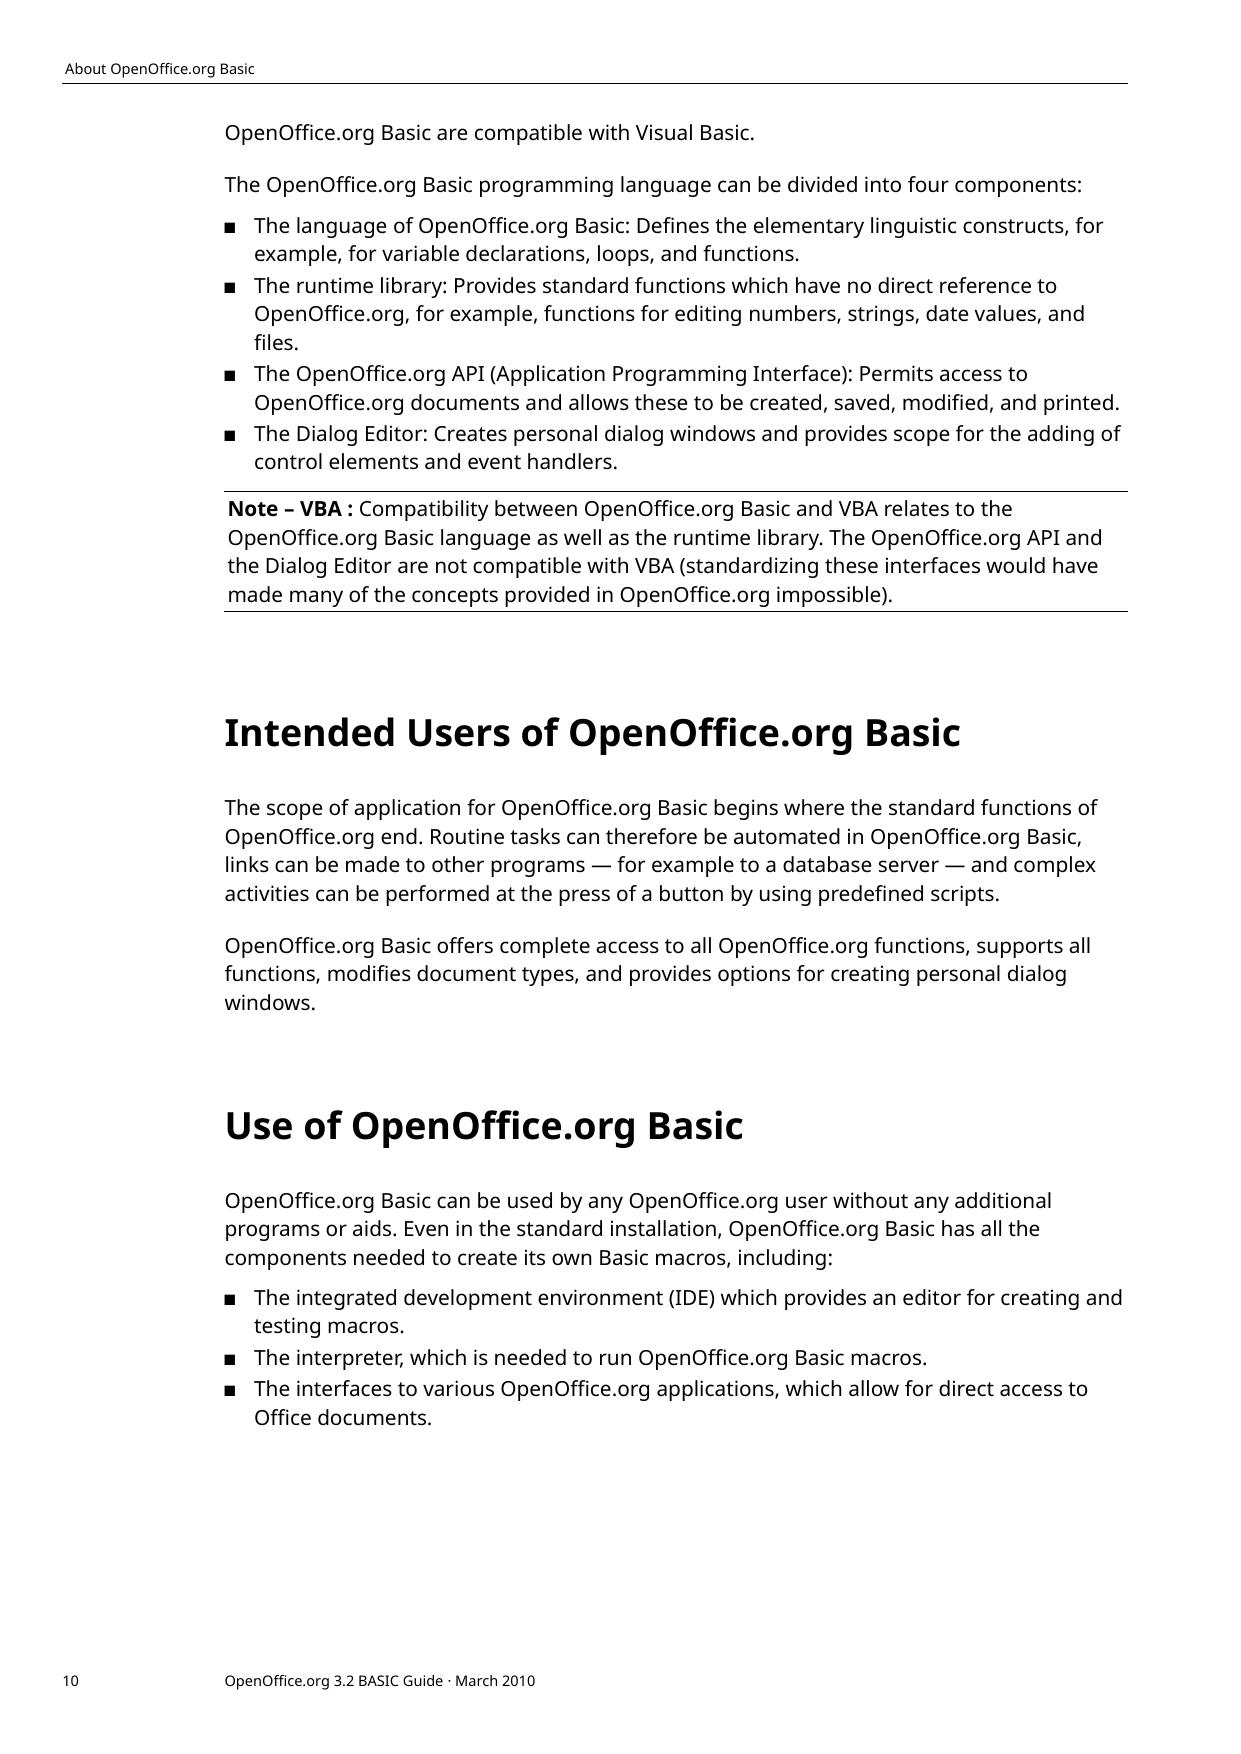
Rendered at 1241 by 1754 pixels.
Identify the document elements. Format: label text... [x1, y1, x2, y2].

text OpenOffice.org Basic can be used by any OpenOffice.org user without any additional programs or aids. Even in the standard installation, OpenOffice.org Basic has all the components needed to create its own Basic macros, including: [224, 1186, 1128, 1271]
text OpenOffice.org Basic offers complete access to all OpenOffice.org functions, supports all functions, modifies document types, and provides options for creating personal dialog windows. [224, 931, 1128, 1016]
list The language of OpenOffice.org Basic: Defines the elementary linguistic constructs, for example, for variable declarations, loops, and functions. [224, 211, 1128, 268]
text The OpenOffice.org Basic programming language can be divided into four components: [224, 171, 1128, 199]
subtitle Use of OpenOffice.org Basic [224, 1099, 1128, 1150]
list The Dialog Editor: Creates personal dialog windows and provides scope for the adding of control elements and event handlers. [224, 419, 1128, 476]
list The integrated development environment (IDE) which provides an editor for creating and testing macros. [224, 1283, 1128, 1340]
text The scope of application for OpenOffice.org Basic begins where the standard functions of OpenOffice.org end. Routine tasks can therefore be automated in OpenOffice.org Basic, links can be made to other programs — for example to a database server — and complex activities can be performed at the press of a button by using predefined scripts. [224, 793, 1128, 907]
list The interfaces to various OpenOffice.org applications, which allow for direct access to Office documents. [224, 1374, 1128, 1431]
text OpenOffice.org Basic are compatible with Visual Basic. [224, 118, 1128, 147]
list VBA : Compatibility between OpenOffice.org Basic and VBA relates to the OpenOffice.org Basic language as well as the runtime library. The OpenOffice.org API and the Dialog Editor are not compatible with VBA (standardizing these interfaces would have made many of the concepts provided in OpenOffice.org impossible). [224, 492, 1128, 611]
list The interpreter, which is needed to run OpenOffice.org Basic macros. [224, 1343, 1128, 1372]
list The runtime library: Provides standard functions which have no direct reference to OpenOffice.org, for example, functions for editing numbers, strings, date values, and files. [224, 271, 1128, 356]
list The OpenOffice.org API (Application Programming Interface): Permits access to OpenOffice.org documents and allows these to be created, saved, modified, and printed. [224, 359, 1128, 416]
subtitle Intended Users of OpenOffice.org Basic [224, 707, 1128, 758]
